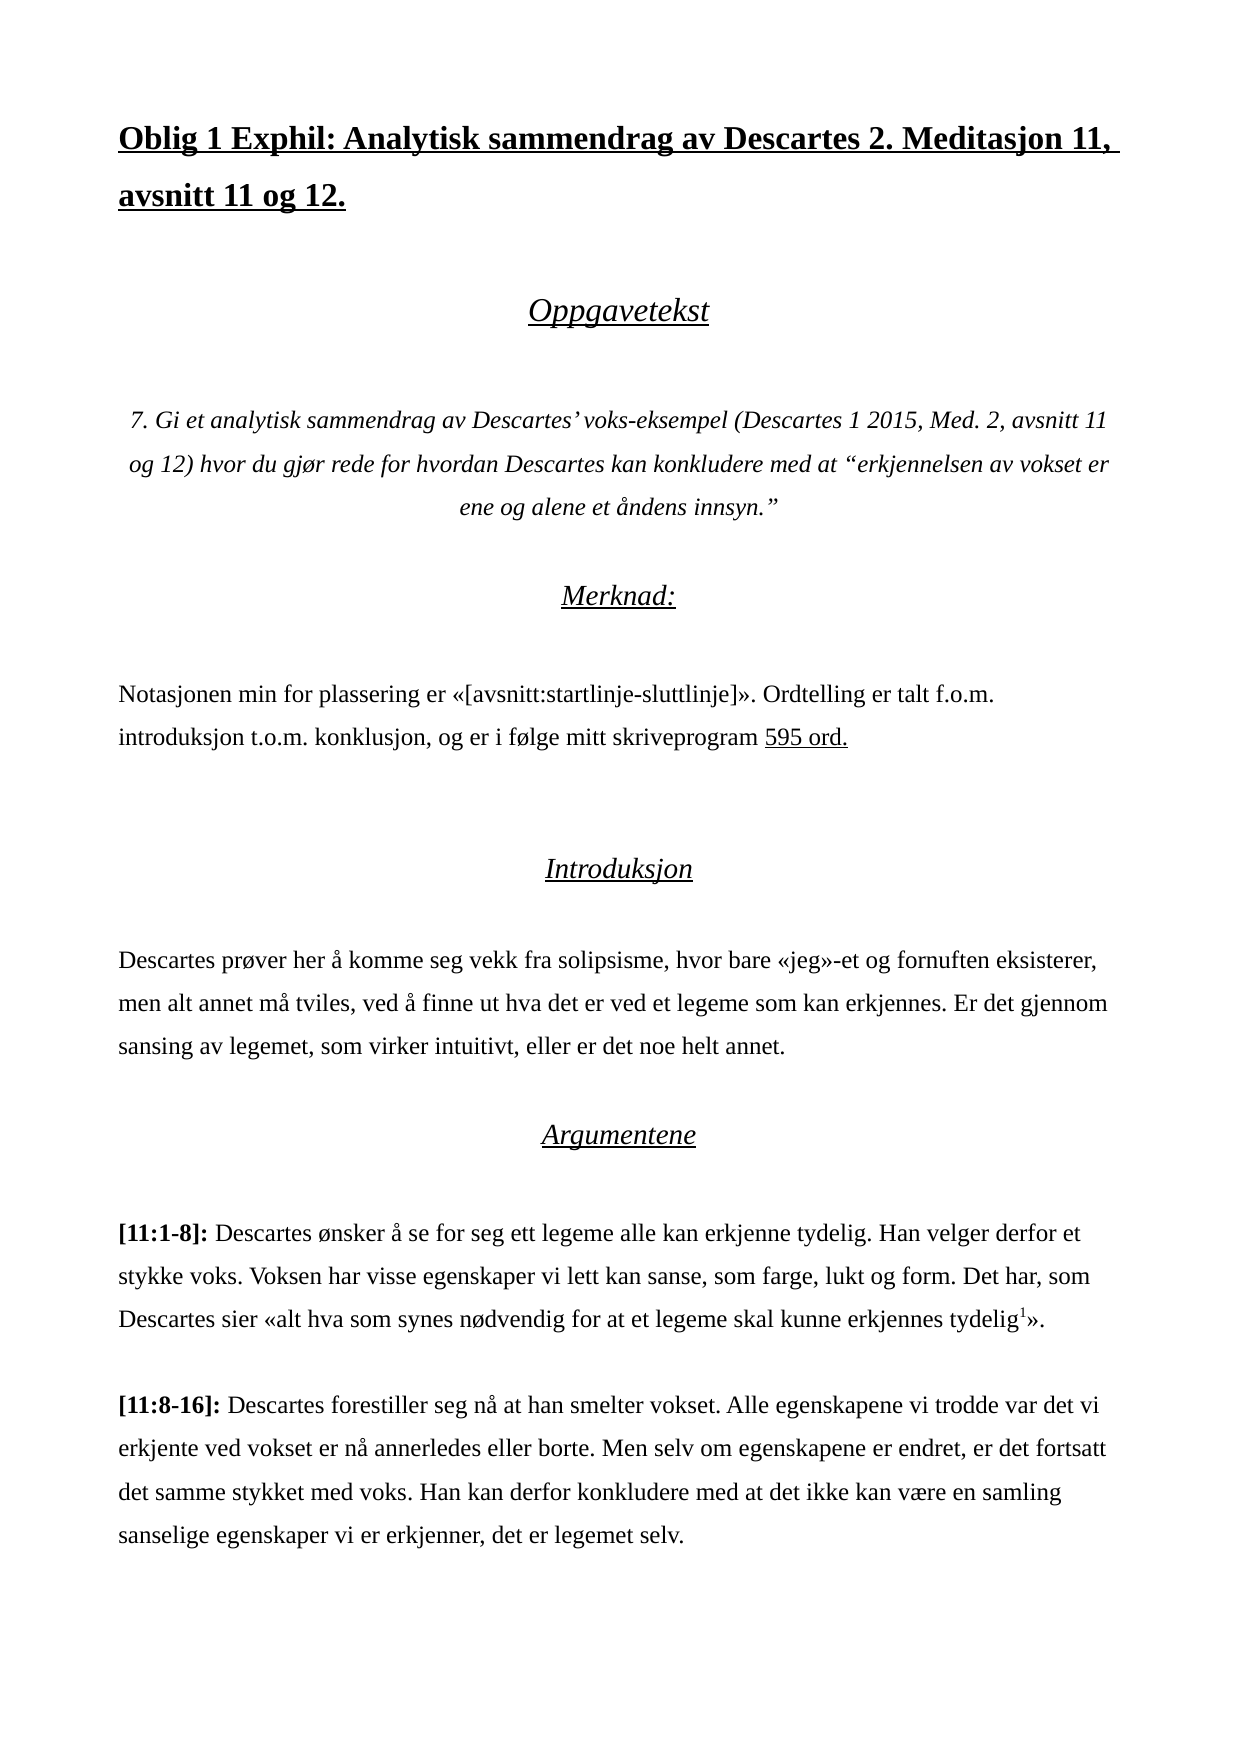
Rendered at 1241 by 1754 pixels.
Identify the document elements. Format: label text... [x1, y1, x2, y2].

text Oblig 1 Exphil: Analytisk sammendrag av Descartes 2. Meditasjon 11, avsnitt 11 og 12. [118, 118, 1122, 214]
text [11:8-16]: Descartes forestiller seg nå at han smelter vokset. Alle egenskapene vi trodde var det vi erkjente ved vokset er nå annerledes eller borte. Men selv om egenskapene er endret, er det fortsatt det samme stykket med voks. Han kan derfor konkludere med at det ikke kan være en samling sanselige egenskaper vi er erkjenner, det er legemet selv. [118, 1390, 1122, 1548]
text [11:1-8]: Descartes ønsker å se for seg ett legeme alle kan erkjenne tydelig. Han velger derfor et stykke voks. Voksen har visse egenskaper vi lett kan sanse, som farge, lukt og form. Det har, som Descartes sier «alt hva som synes nødvendig for at et legeme skal kunne erkjennes tydelig1». [118, 1218, 1122, 1333]
text 7. Gi et analytisk sammendrag av Descartes’ voks-eksempel (Descartes 1 2015, Med. 2, avsnitt 11 og 12) hvor du gjør rede for hvordan Descartes kan konkludere med at “erkjennelsen av vokset er ene og alene et åndens innsyn.” [118, 406, 1122, 521]
text Merknad: [118, 578, 1122, 612]
text Argumentene [118, 1117, 1122, 1151]
text Descartes prøver her å komme seg vekk fra solipsisme, hvor bare «jeg»-et og fornuften eksisterer, men alt annet må tviles, ved å finne ut hva det er ved et legeme som kan erkjennes. Er det gjennom sansing av legemet, som virker intuitivt, eller er det noe helt annet. [118, 945, 1122, 1060]
text Notasjonen min for plassering er «[avsnitt:startlinje-sluttlinje]». Ordtelling er talt f.o.m. introduksjon t.o.m. konklusjon, og er i følge mitt skriveprogram 595 ord. [118, 679, 1122, 751]
text Introduksjon [118, 851, 1122, 885]
text Oppgavetekst [118, 291, 1122, 329]
